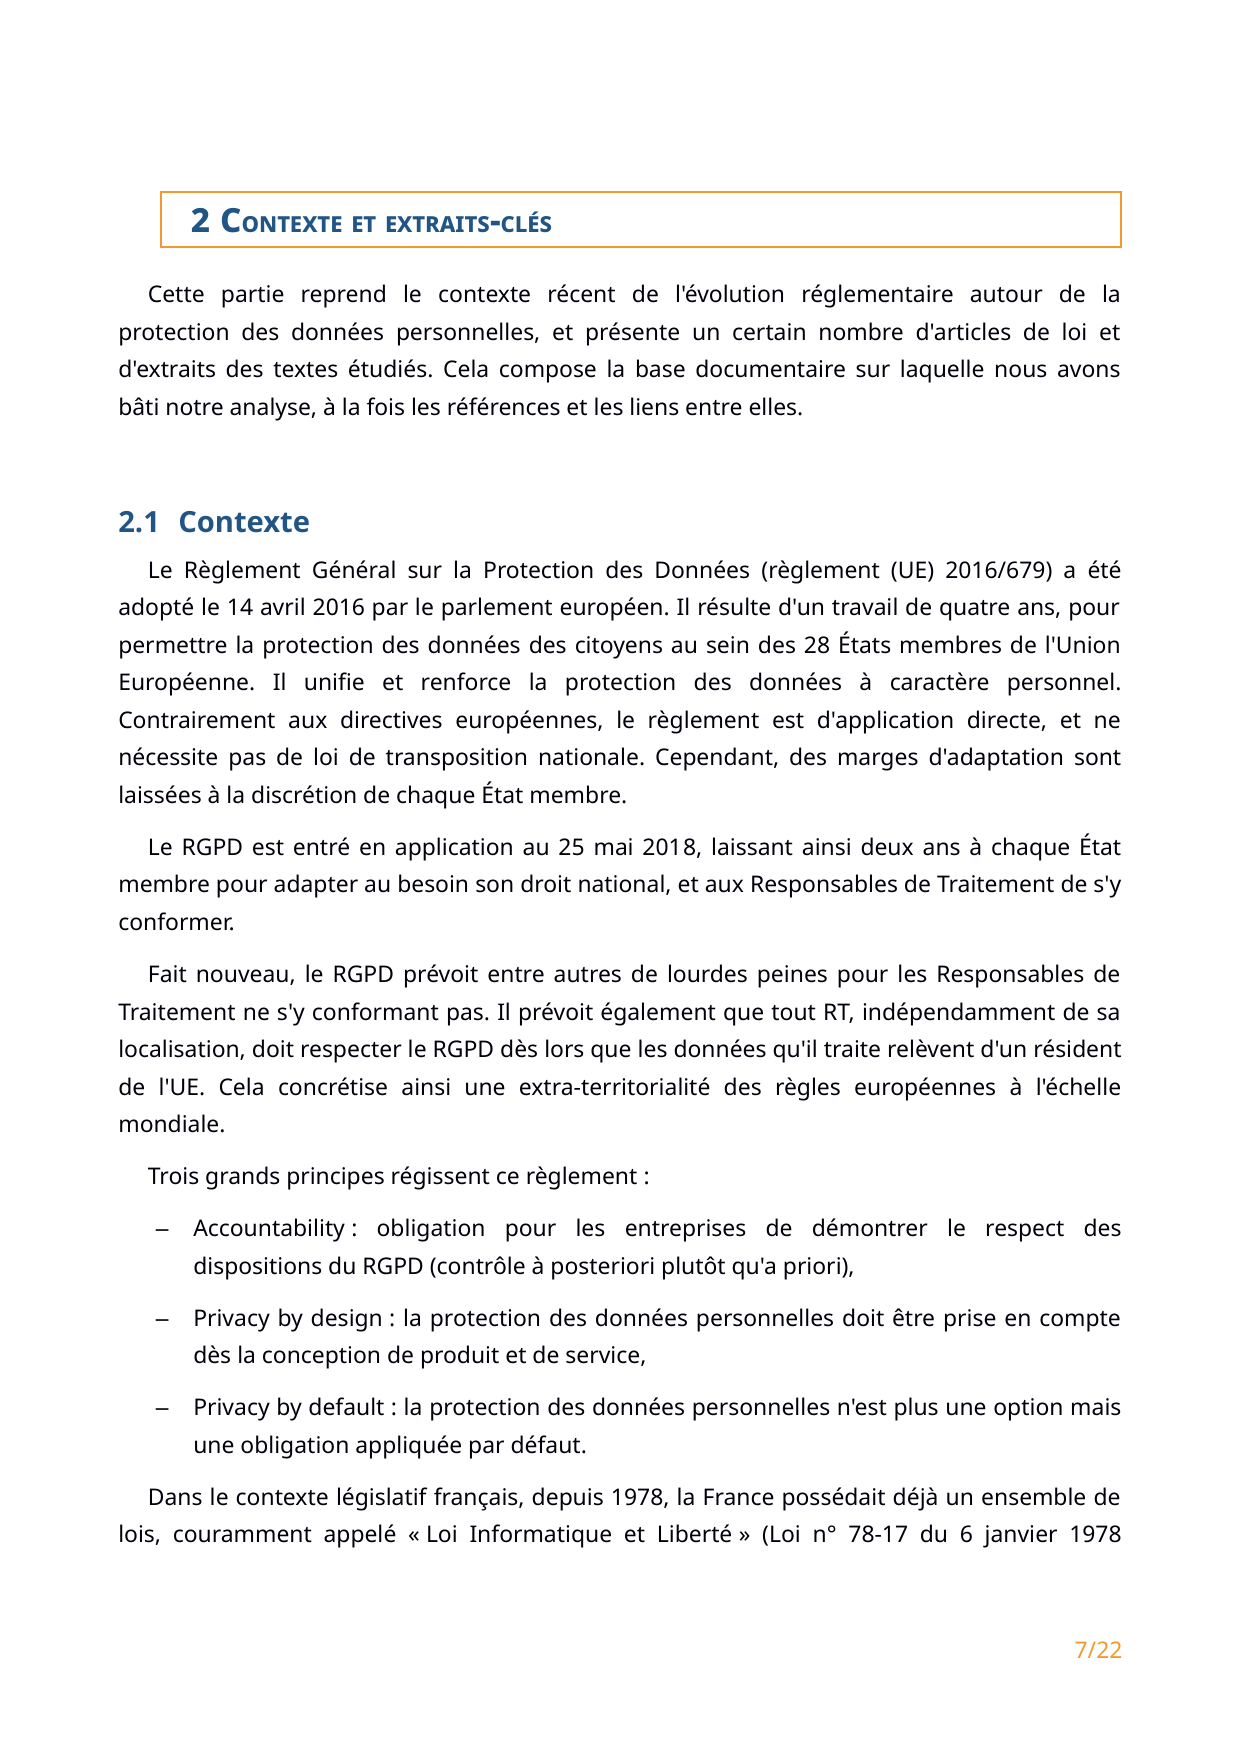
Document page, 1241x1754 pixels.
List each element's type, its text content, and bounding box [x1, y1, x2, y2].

list Privacy by design : la protection des données personnelles doit être prise en compte dès la conception de produit et de service, [156, 1302, 1122, 1370]
list Accountability : obligation pour les entreprises de démontrer le respect des dispositions du RGPD (contrôle à posteriori plutôt qu'a priori), [156, 1212, 1122, 1281]
text Cette partie reprend le contexte récent de l'évolution réglementaire autour de la protection des données personnelles, et présente un certain nombre d'articles de loi et d'extraits des textes étudiés. Cela compose la base documentaire sur laquelle nous avons bâti notre analyse, à la fois les références et les liens entre elles. [118, 278, 1122, 422]
subtitle Contexte [118, 502, 1122, 541]
text Le RGPD est entré en application au 25 mai 2018, laissant ainsi deux ans à chaque État membre pour adapter au besoin son droit national, et aux Responsables de Traitement de s'y conformer. [118, 831, 1122, 937]
subtitle Contexte et extraits-clés [162, 193, 1120, 246]
text Trois grands principes régissent ce règlement : [118, 1160, 1122, 1191]
text Fait nouveau, le RGPD prévoit entre autres de lourdes peines pour les Responsables de Traitement ne s'y conformant pas. Il prévoit également que tout RT, indépendamment de sa localisation, doit respecter le RGPD dès lors que les données qu'il traite relèvent d'un résident de l'UE. Cela concrétise ainsi une extra-territorialité des règles européennes à l'échelle mondiale. [118, 958, 1122, 1139]
list Privacy by default : la protection des données personnelles n'est plus une option mais une obligation appliquée par défaut. [156, 1391, 1122, 1460]
text Le Règlement Général sur la Protection des Données (règlement (UE) 2016/679) a été adopté le 14 avril 2016 par le parlement européen. Il résulte d'un travail de quatre ans, pour permettre la protection des données des citoyens au sein des 28 États membres de l'Union Européenne. Il unifie et renforce la protection des données à caractère personnel. Contrairement aux directives européennes, le règlement est d'application directe, et ne nécessite pas de loi de transposition nationale. Cependant, des marges d'adaptation sont laissées à la discrétion de chaque État membre. [118, 554, 1122, 810]
text Dans le contexte législatif français, depuis 1978, la France possédait déjà un ensemble de lois, couramment appelé « Loi Informatique et Liberté » (Loi n° 78-17 du 6 janvier 1978 [118, 1481, 1122, 1549]
